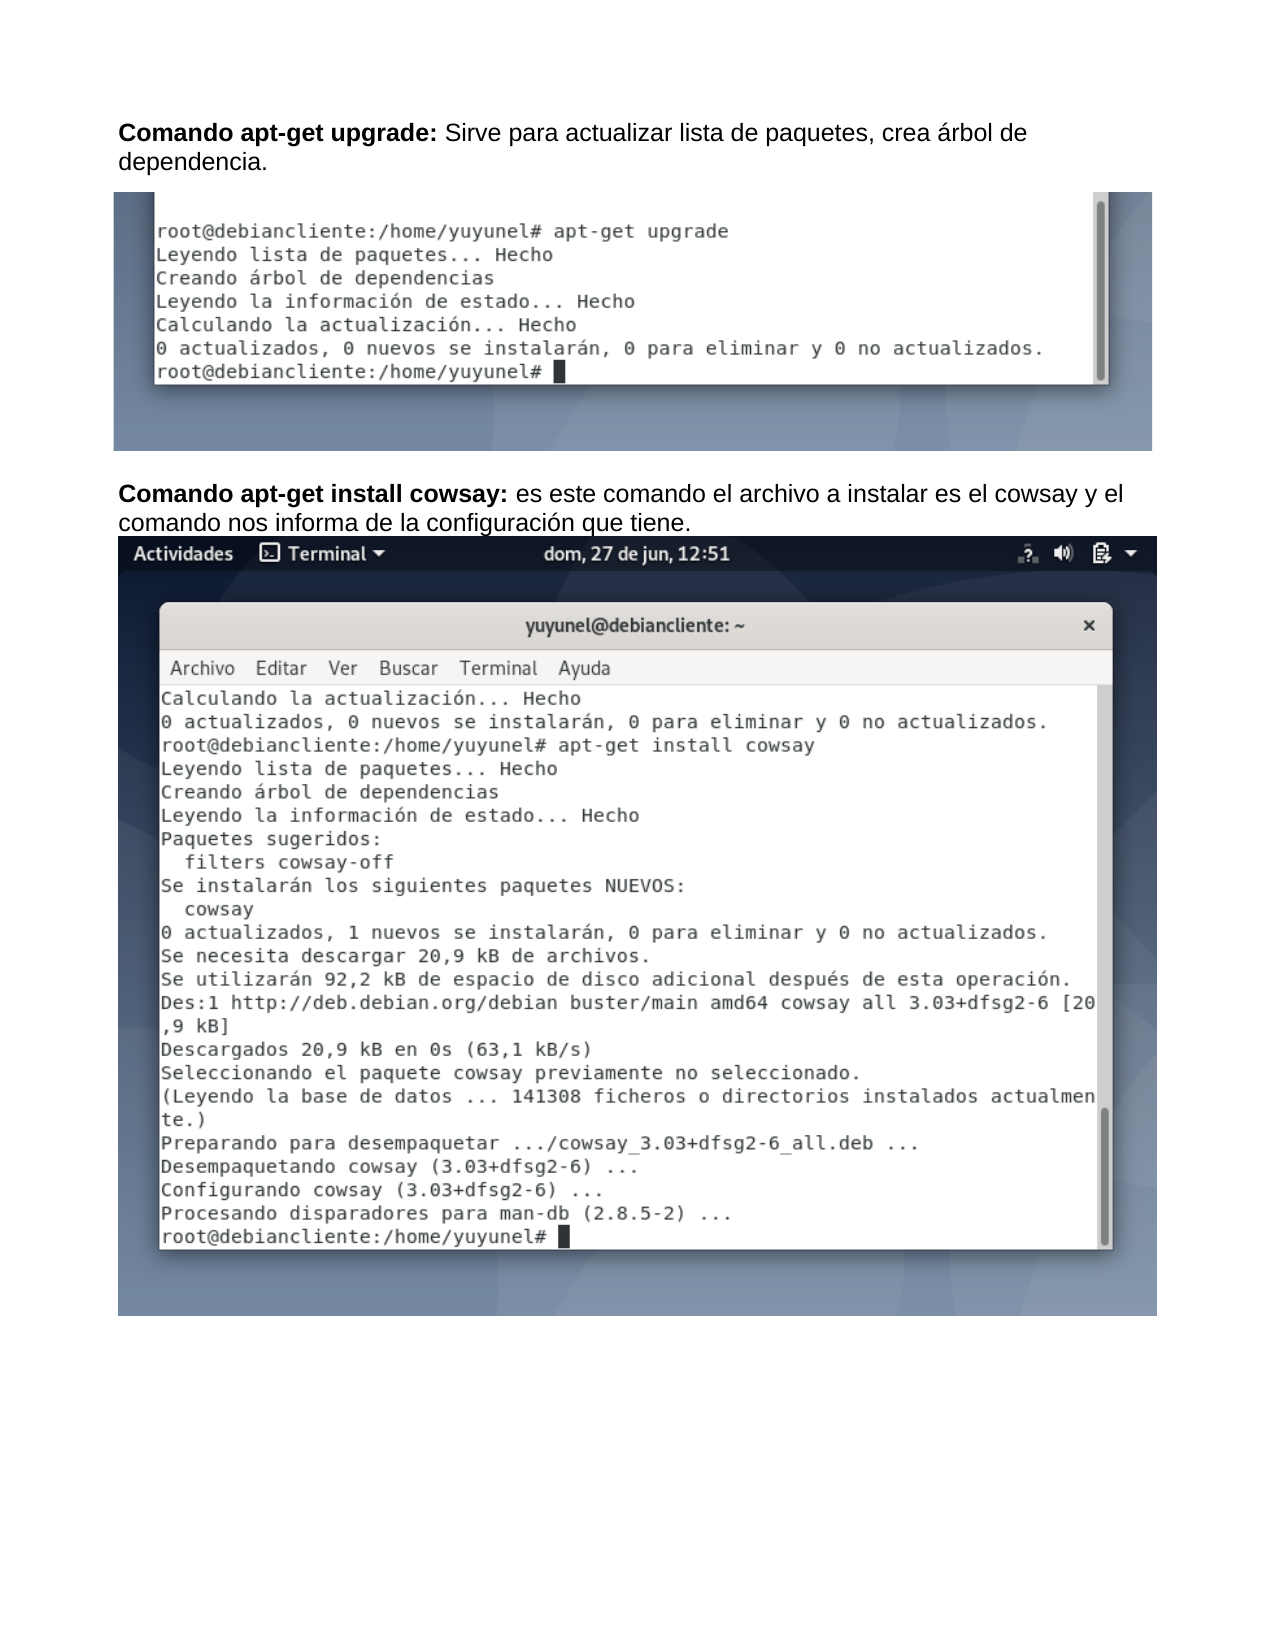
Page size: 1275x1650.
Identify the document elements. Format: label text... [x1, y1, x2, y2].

text Comando apt-get install cowsay: es este comando el archivo a instalar es el cowsay y el comando nos informa de la configuración que tiene. [118, 479, 1157, 536]
picture [118, 536, 1157, 1316]
picture [113, 192, 1153, 451]
text Comando apt-get upgrade: Sirve para actualizar lista de paquetes, crea árbol de dependencia. [118, 118, 1157, 479]
